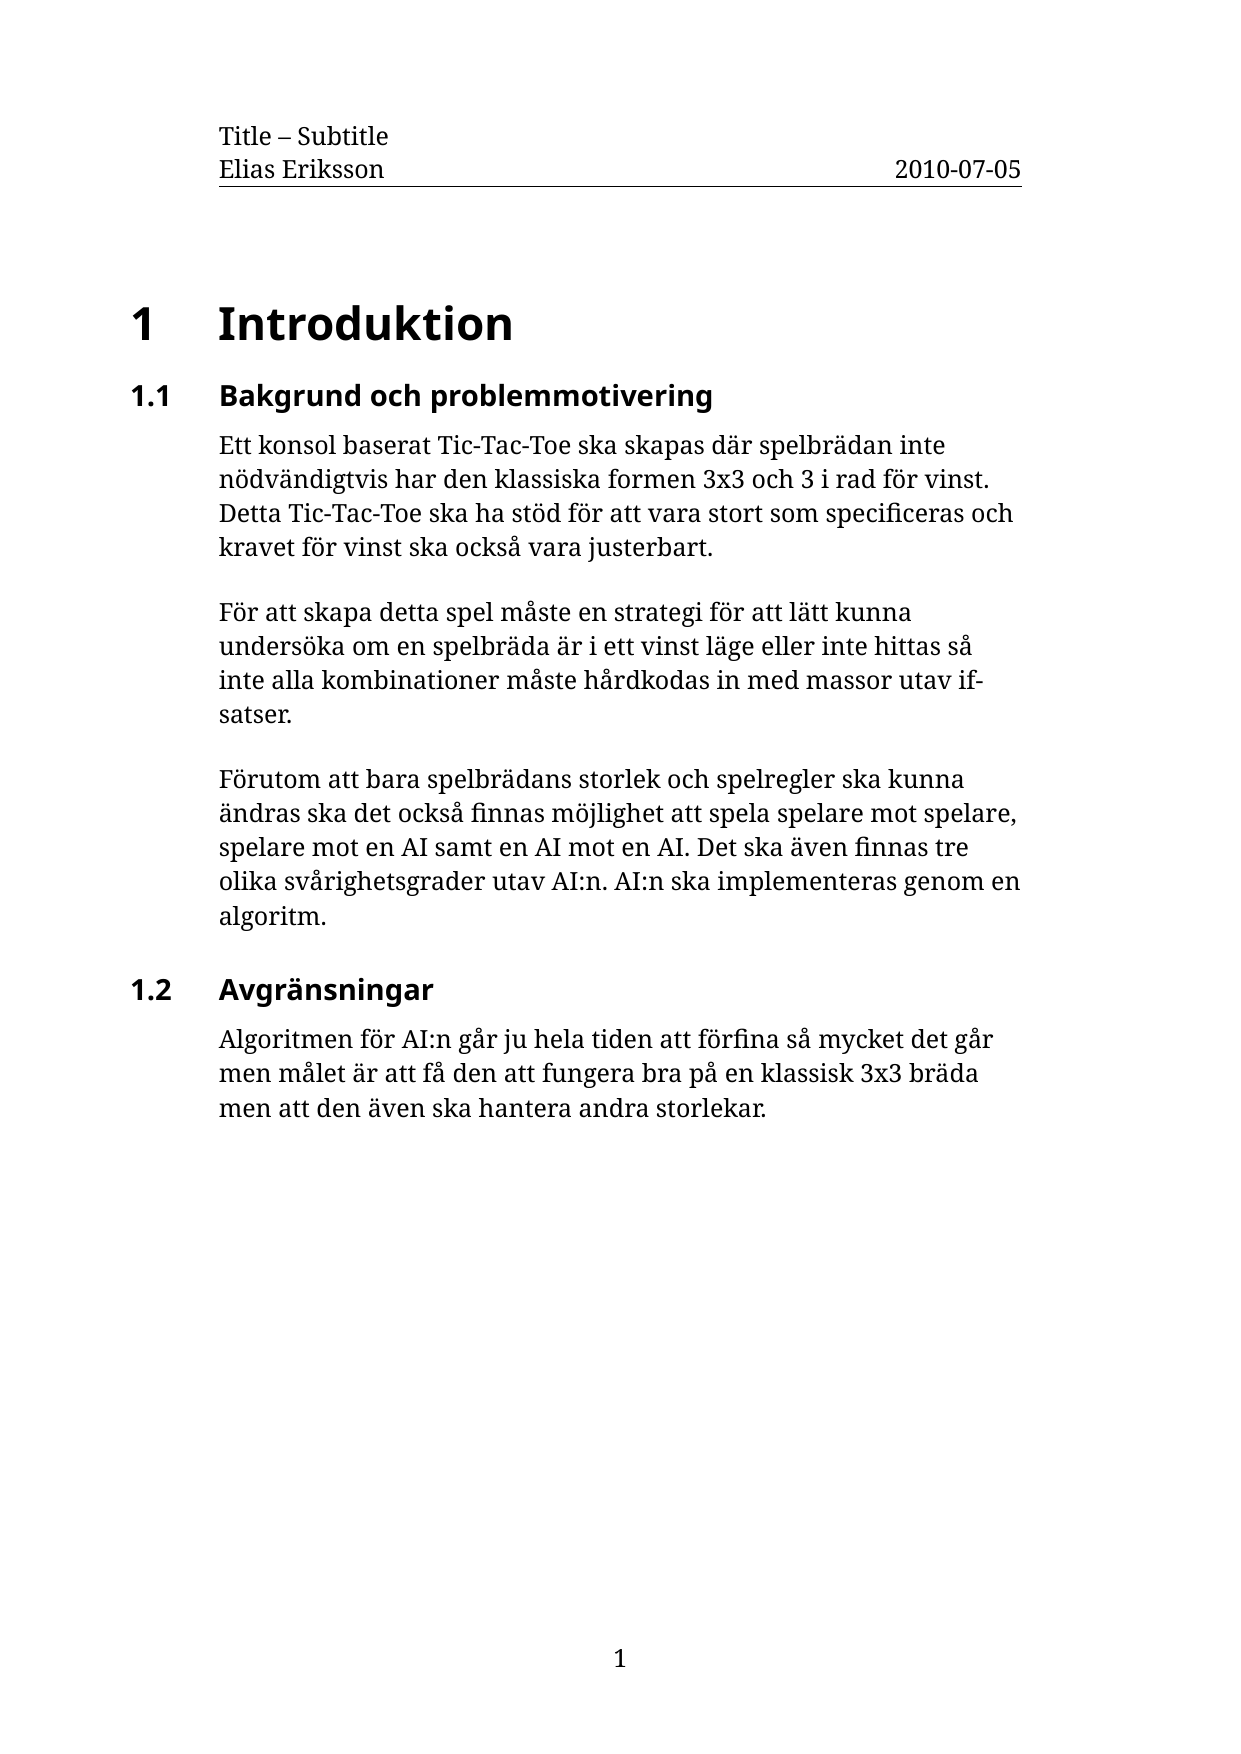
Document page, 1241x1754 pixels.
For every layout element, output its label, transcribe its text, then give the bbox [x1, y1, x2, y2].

subtitle Avgränsningar [130, 969, 1022, 1009]
text Algoritmen för AI:n går ju hela tiden att förfina så mycket det går men målet är att få den att fungera bra på en klassisk 3x3 bräda men att den även ska hantera andra storlekar. [218, 1022, 1022, 1124]
text Förutom att bara spelbrädans storlek och spelregler ska kunna ändras ska det också finnas möjlighet att spela spelare mot spelare, spelare mot en AI samt en AI mot en AI. Det ska även finnas tre olika svårighetsgrader utav AI:n. AI:n ska implementeras genom en algoritm. [218, 762, 1022, 932]
subtitle Introduktion [130, 291, 1022, 353]
subtitle Bakgrund och problemmotivering [130, 375, 1022, 415]
text Ett konsol baserat Tic-Tac-Toe ska skapas där spelbrädan inte nödvändigtvis har den klassiska formen 3x3 och 3 i rad för vinst. Detta Tic-Tac-Toe ska ha stöd för att vara stort som specificeras och kravet för vinst ska också vara justerbart. [218, 428, 1022, 564]
text För att skapa detta spel måste en strategi för att lätt kunna undersöka om en spelbräda är i ett vinst läge eller inte hittas så inte alla kombinationer måste hårdkodas in med massor utav if-satser. [218, 595, 1022, 731]
